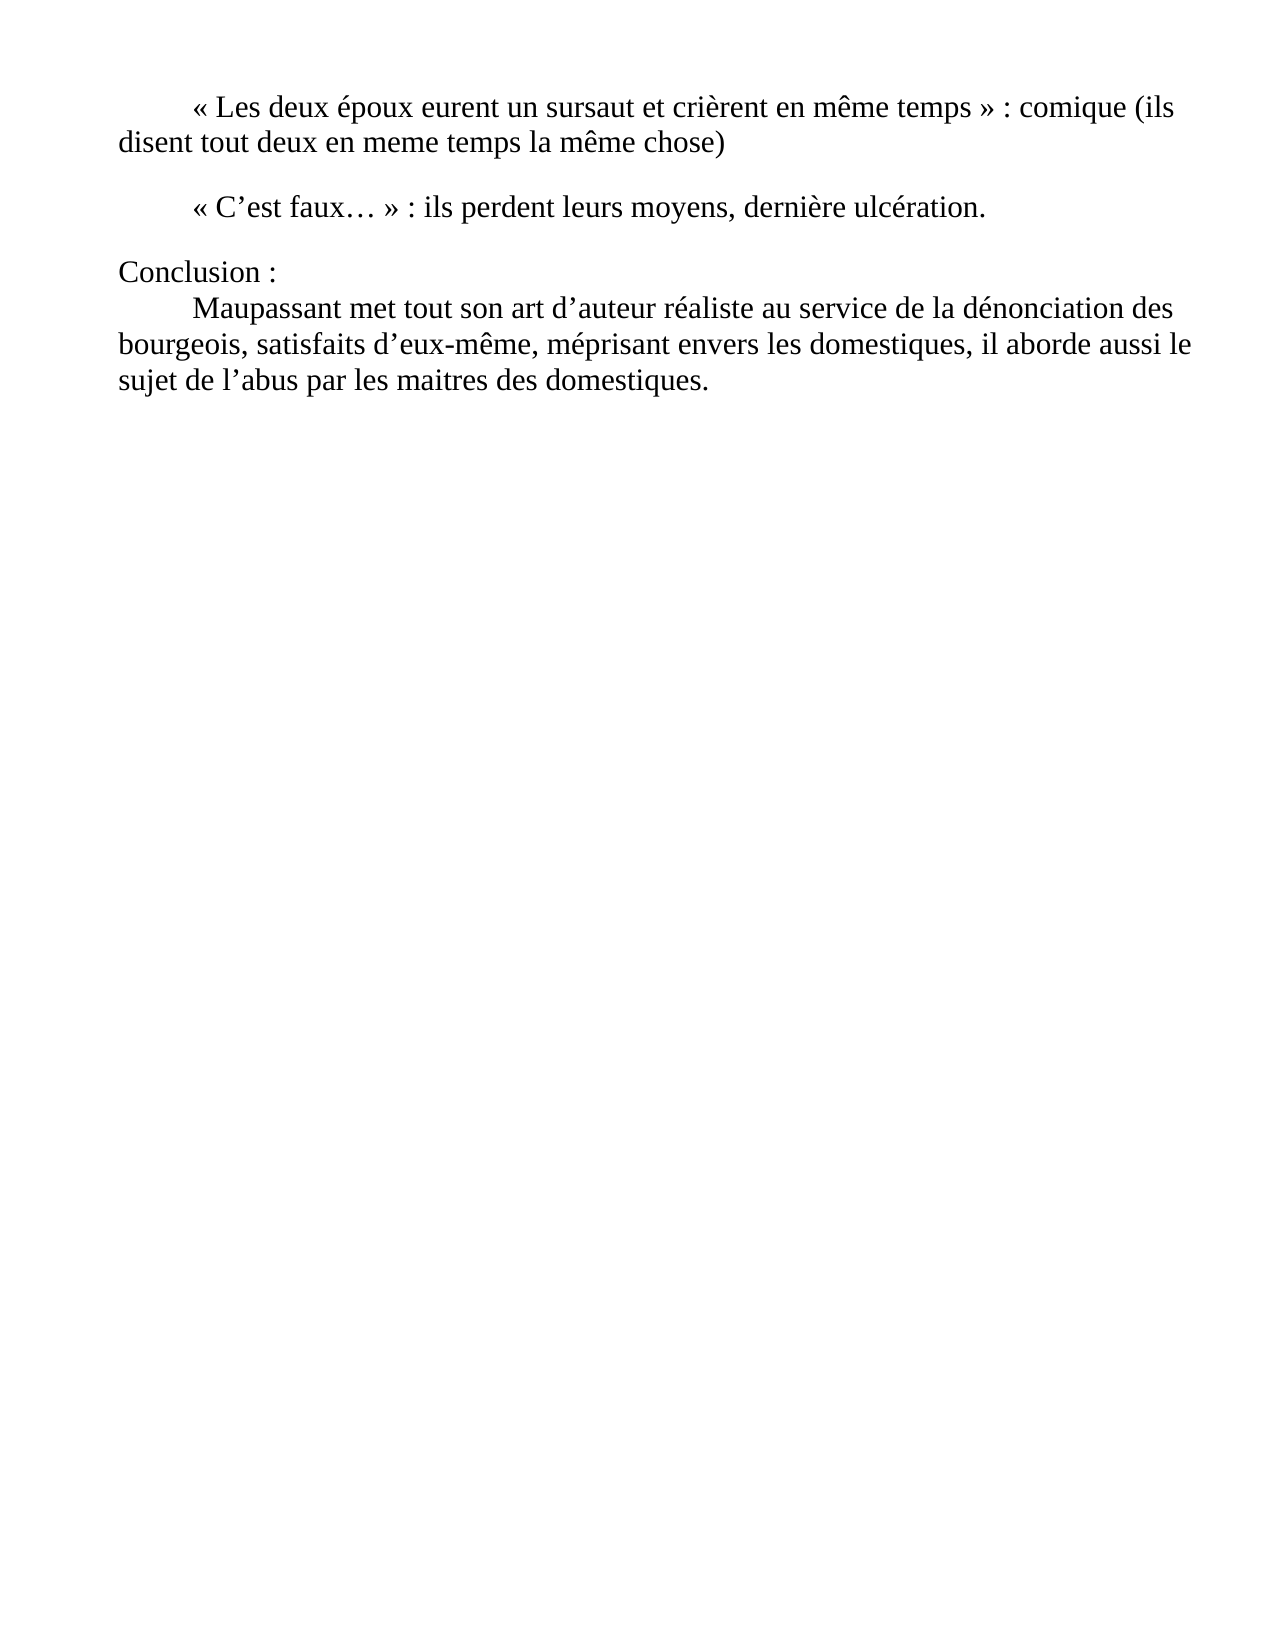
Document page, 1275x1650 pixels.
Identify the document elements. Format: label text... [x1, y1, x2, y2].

text « Les deux époux eurent un sursaut et crièrent en même temps » : comique (ils disent tout deux en meme temps la même chose) [118, 88, 1216, 160]
text Maupassant met tout son art d’auteur réaliste au service de la dénonciation des bourgeois, satisfaits d’eux-même, méprisant envers les domestiques, il aborde aussi le sujet de l’abus par les maitres des domestiques. [118, 289, 1216, 397]
text Conclusion : [118, 253, 1216, 289]
text « C’est faux… » : ils perdent leurs moyens, dernière ulcération. [118, 188, 1216, 224]
